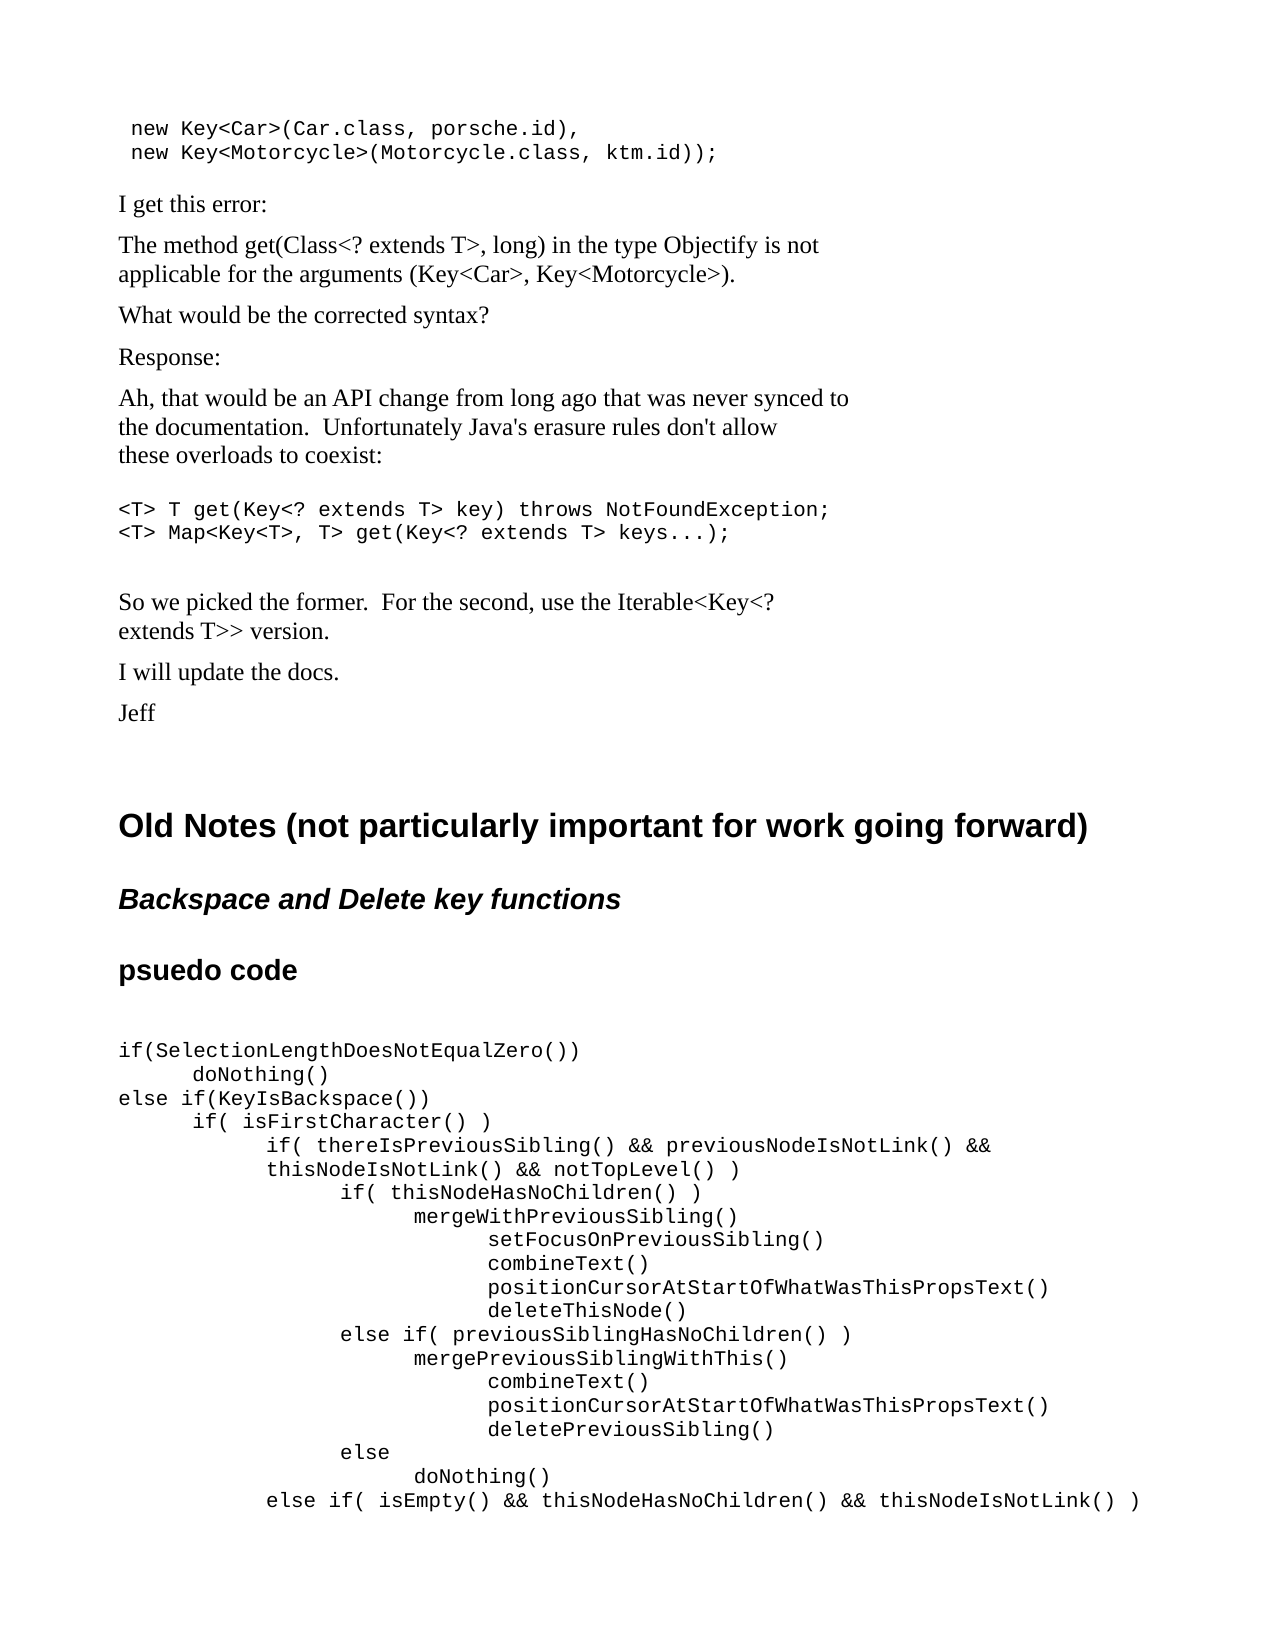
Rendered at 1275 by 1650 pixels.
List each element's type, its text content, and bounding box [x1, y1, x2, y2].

text I get this error: [118, 189, 1157, 218]
text doNothing() [413, 1466, 1157, 1489]
text combineText() [487, 1371, 1157, 1395]
text if(SelectionLengthDoesNotEqualZero()) [118, 1040, 1157, 1064]
text <T> T get(Key<? extends T> key) throws NotFoundException; <T> Map<Key<T>, T> get(Key<? extends T> keys...); [118, 498, 1157, 546]
text else if( previousSiblingHasNoChildren() ) [340, 1324, 1157, 1348]
text positionCursorAtStartOfWhatWasThisPropsText() [487, 1277, 1157, 1300]
subtitle Backspace and Delete key functions [118, 882, 1157, 916]
text if( isFirstCharacter() ) [192, 1111, 1157, 1135]
text if( thereIsPreviousSibling() && previousNodeIsNotLink() && thisNodeIsNotLink() && notTopLevel() ) [266, 1135, 1157, 1182]
text positionCursorAtStartOfWhatWasThisPropsText() [487, 1395, 1157, 1419]
subtitle Old Notes (not particularly important for work going forward) [118, 806, 1157, 844]
text mergeWithPreviousSibling() [413, 1206, 1157, 1229]
text else if(KeyIsBackspace()) [118, 1088, 1157, 1111]
text I will update the docs. [118, 657, 1157, 686]
text What would be the corrected syntax? [118, 300, 1157, 329]
text doNothing() [192, 1064, 1157, 1088]
text The method get(Class<? extends T>, long) in the type Objectify is not applicable for the arguments (Key<Car>, Key<Motorcycle>). [118, 230, 1157, 288]
text else [340, 1442, 1157, 1466]
text new Key<Car>(Car.class, porsche.id), new Key<Motorcycle>(Motorcycle.class, ktm.id)); [118, 118, 1157, 165]
text Ah, that would be an API change from long ago that was never synced to the documentation. Unfortunately Java's erasure rules don't allow these overloads to coexist: [118, 383, 1157, 469]
text mergePreviousSiblingWithThis() [413, 1348, 1157, 1371]
text if( thisNodeHasNoChildren() ) [340, 1182, 1157, 1206]
text setFocusOnPreviousSibling() [487, 1229, 1157, 1253]
text deletePreviousSibling() [487, 1419, 1157, 1442]
text else if( isEmpty() && thisNodeHasNoChildren() && thisNodeIsNotLink() ) [266, 1489, 1157, 1513]
text Response: [118, 342, 1157, 370]
text Jeff [118, 698, 1157, 727]
text combineText() [487, 1253, 1157, 1277]
text So we picked the former. For the second, use the Iterable<Key<? extends T>> version. [118, 587, 1157, 644]
subtitle psuedo code [118, 953, 1157, 987]
text deleteThisNode() [487, 1300, 1157, 1324]
